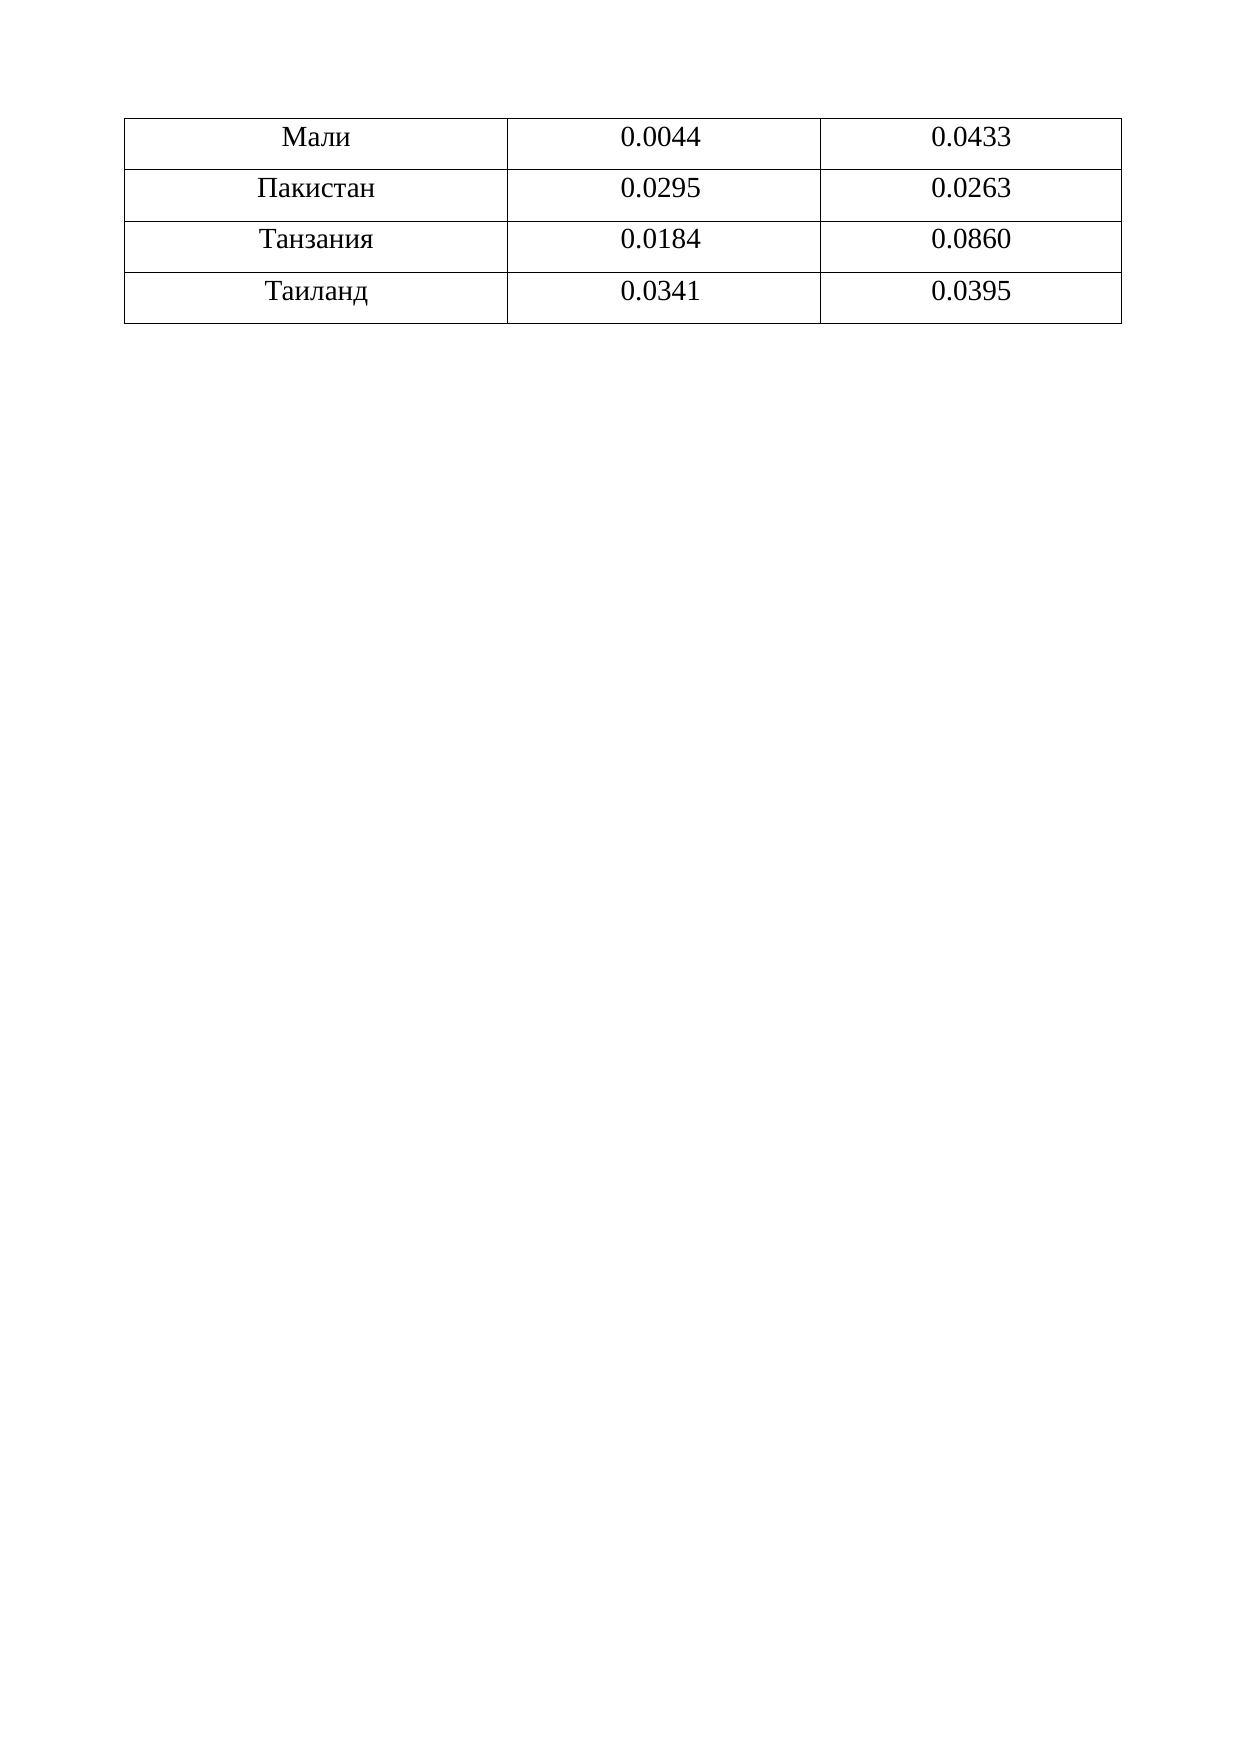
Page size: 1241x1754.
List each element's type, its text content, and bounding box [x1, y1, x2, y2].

table_cell Таиланд [125, 273, 507, 323]
table_cell 0.0044 [508, 119, 820, 169]
table_cell 0.0295 [508, 170, 820, 221]
table_cell 0.0860 [821, 222, 1121, 272]
table_cell 0.0184 [508, 222, 820, 272]
table_cell 0.0395 [821, 273, 1121, 323]
table_cell 0.0263 [821, 170, 1121, 221]
table_cell 0.0433 [821, 119, 1121, 169]
table_cell Пакистан [125, 170, 507, 221]
table_cell Мали [125, 119, 507, 169]
table_cell 0.0341 [508, 273, 820, 323]
table_cell Танзания [125, 222, 507, 272]
